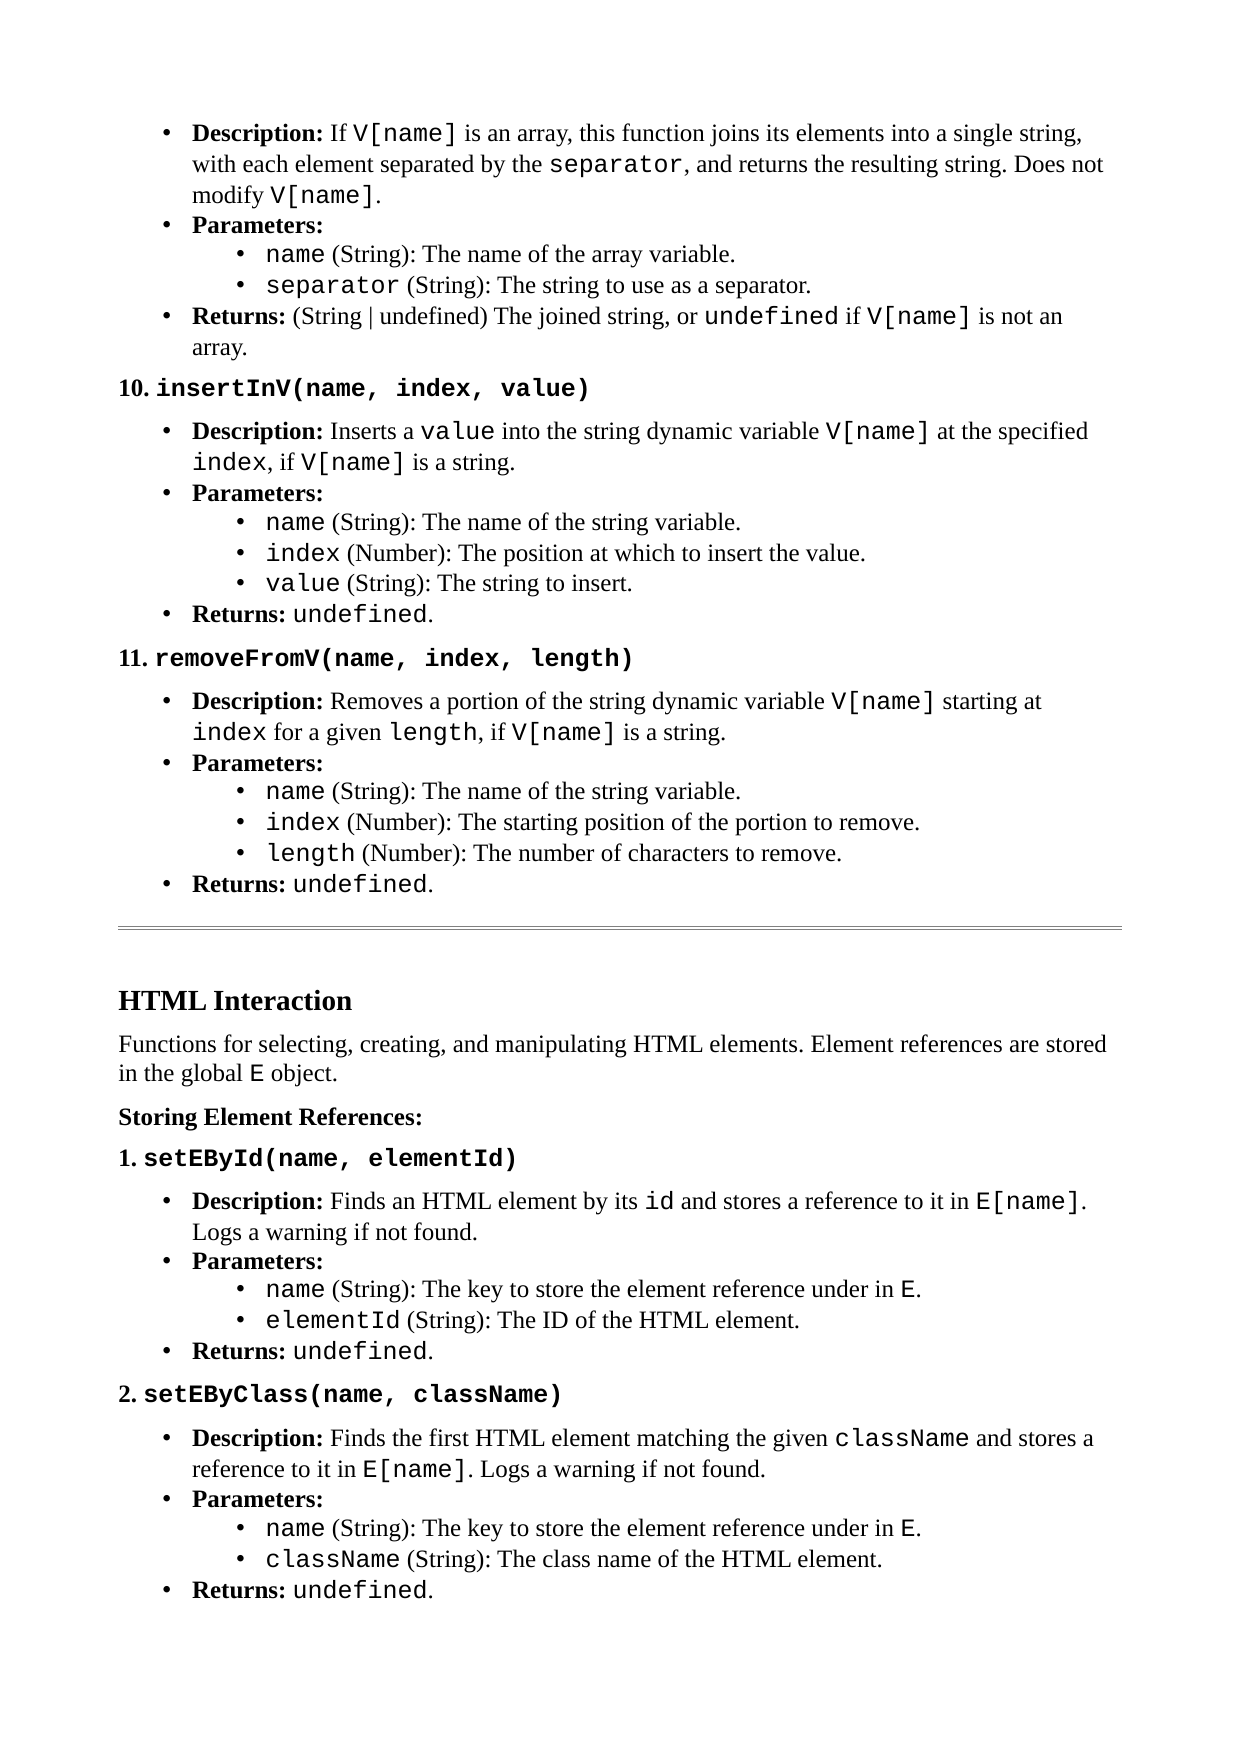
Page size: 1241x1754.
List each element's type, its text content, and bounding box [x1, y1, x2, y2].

list value (String): The string to insert. [236, 568, 1122, 599]
text 10. insertInV(name, index, value) [118, 373, 1122, 404]
list Returns: undefined. [162, 869, 1122, 900]
list Returns: undefined. [162, 1336, 1122, 1367]
text Storing Element References: [118, 1102, 1122, 1130]
list index (Number): The position at which to insert the value. [236, 538, 1122, 568]
list Returns: undefined. [162, 1575, 1122, 1606]
list Parameters: [162, 211, 1122, 239]
list Parameters: [162, 478, 1122, 507]
list Description: Inserts a value into the string dynamic variable V[name] at the specified index, if V[name] is a string. [162, 416, 1122, 478]
list Description: Finds an HTML element by its id and stores a reference to it in E[name]. Logs a warning if not found. [162, 1186, 1122, 1246]
text Functions for selecting, creating, and manipulating HTML elements. Element references are stored in the global E object. [118, 1029, 1122, 1089]
list name (String): The key to store the element reference under in E. [236, 1274, 1122, 1305]
list length (Number): The number of characters to remove. [236, 838, 1122, 869]
list separator (String): The string to use as a separator. [236, 270, 1122, 301]
list index (Number): The starting position of the portion to remove. [236, 807, 1122, 838]
list Parameters: [162, 1246, 1122, 1274]
list Parameters: [162, 748, 1122, 776]
list Returns: (String | undefined) The joined string, or undefined if V[name] is not an array. [162, 301, 1122, 361]
list Parameters: [162, 1484, 1122, 1513]
list Description: If V[name] is an array, this function joins its elements into a single string, with each element separated by the separator, and returns the resulting string. Does not modify V[name]. [162, 118, 1122, 211]
list elementId (String): The ID of the HTML element. [236, 1305, 1122, 1336]
list className (String): The class name of the HTML element. [236, 1544, 1122, 1575]
list name (String): The key to store the element reference under in E. [236, 1513, 1122, 1544]
text 1. setEById(name, elementId) [118, 1143, 1122, 1174]
list Returns: undefined. [162, 599, 1122, 630]
list Description: Finds the first HTML element matching the given className and stores a reference to it in E[name]. Logs a warning if not found. [162, 1423, 1122, 1484]
list name (String): The name of the string variable. [236, 776, 1122, 807]
text 2. setEByClass(name, className) [118, 1379, 1122, 1410]
subtitle HTML Interaction [118, 983, 1122, 1017]
list name (String): The name of the array variable. [236, 239, 1122, 270]
list Description: Removes a portion of the string dynamic variable V[name] starting at index for a given length, if V[name] is a string. [162, 686, 1122, 748]
list name (String): The name of the string variable. [236, 507, 1122, 538]
text 11. removeFromV(name, index, length) [118, 643, 1122, 673]
